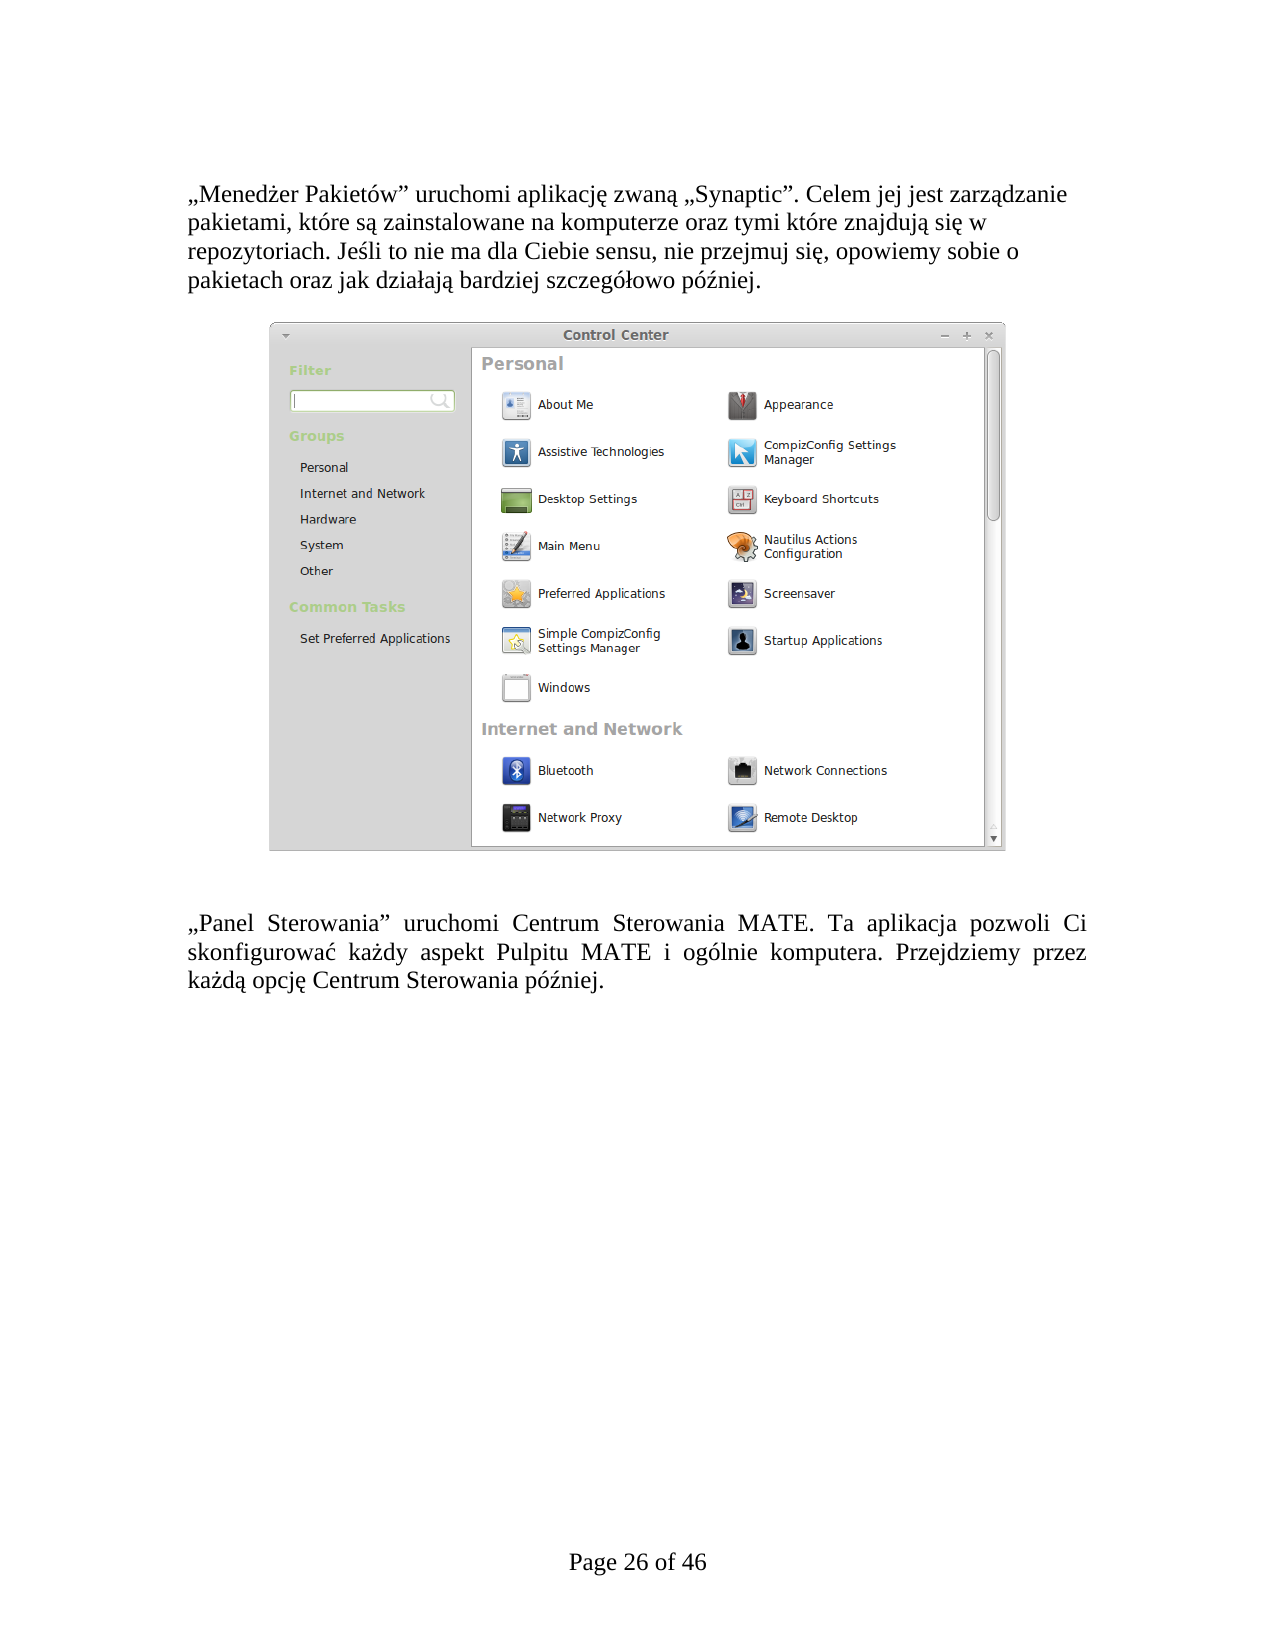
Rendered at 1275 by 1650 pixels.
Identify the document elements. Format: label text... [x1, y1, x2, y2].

text „Menedżer Pakietów” uruchomi aplikację zwaną „Synaptic”. Celem jej jest zarządzanie pakietami, które są zainstalowane na komputerze oraz tymi które znajdują się w repozytoriach. Jeśli to nie ma dla Ciebie sensu, nie przejmuj się, opowiemy sobie o pakietach oraz jak działają bardziej szczegółowo później. [187, 179, 1087, 294]
text „Panel Sterowania” uruchomi Centrum Sterowania MATE. Ta aplikacja pozwoli Ci skonfigurować każdy aspekt Pulpitu MATE i ogólnie komputera. Przejdziemy przez każdą opcję Centrum Sterowania później. [187, 908, 1087, 994]
picture [269, 322, 1006, 851]
